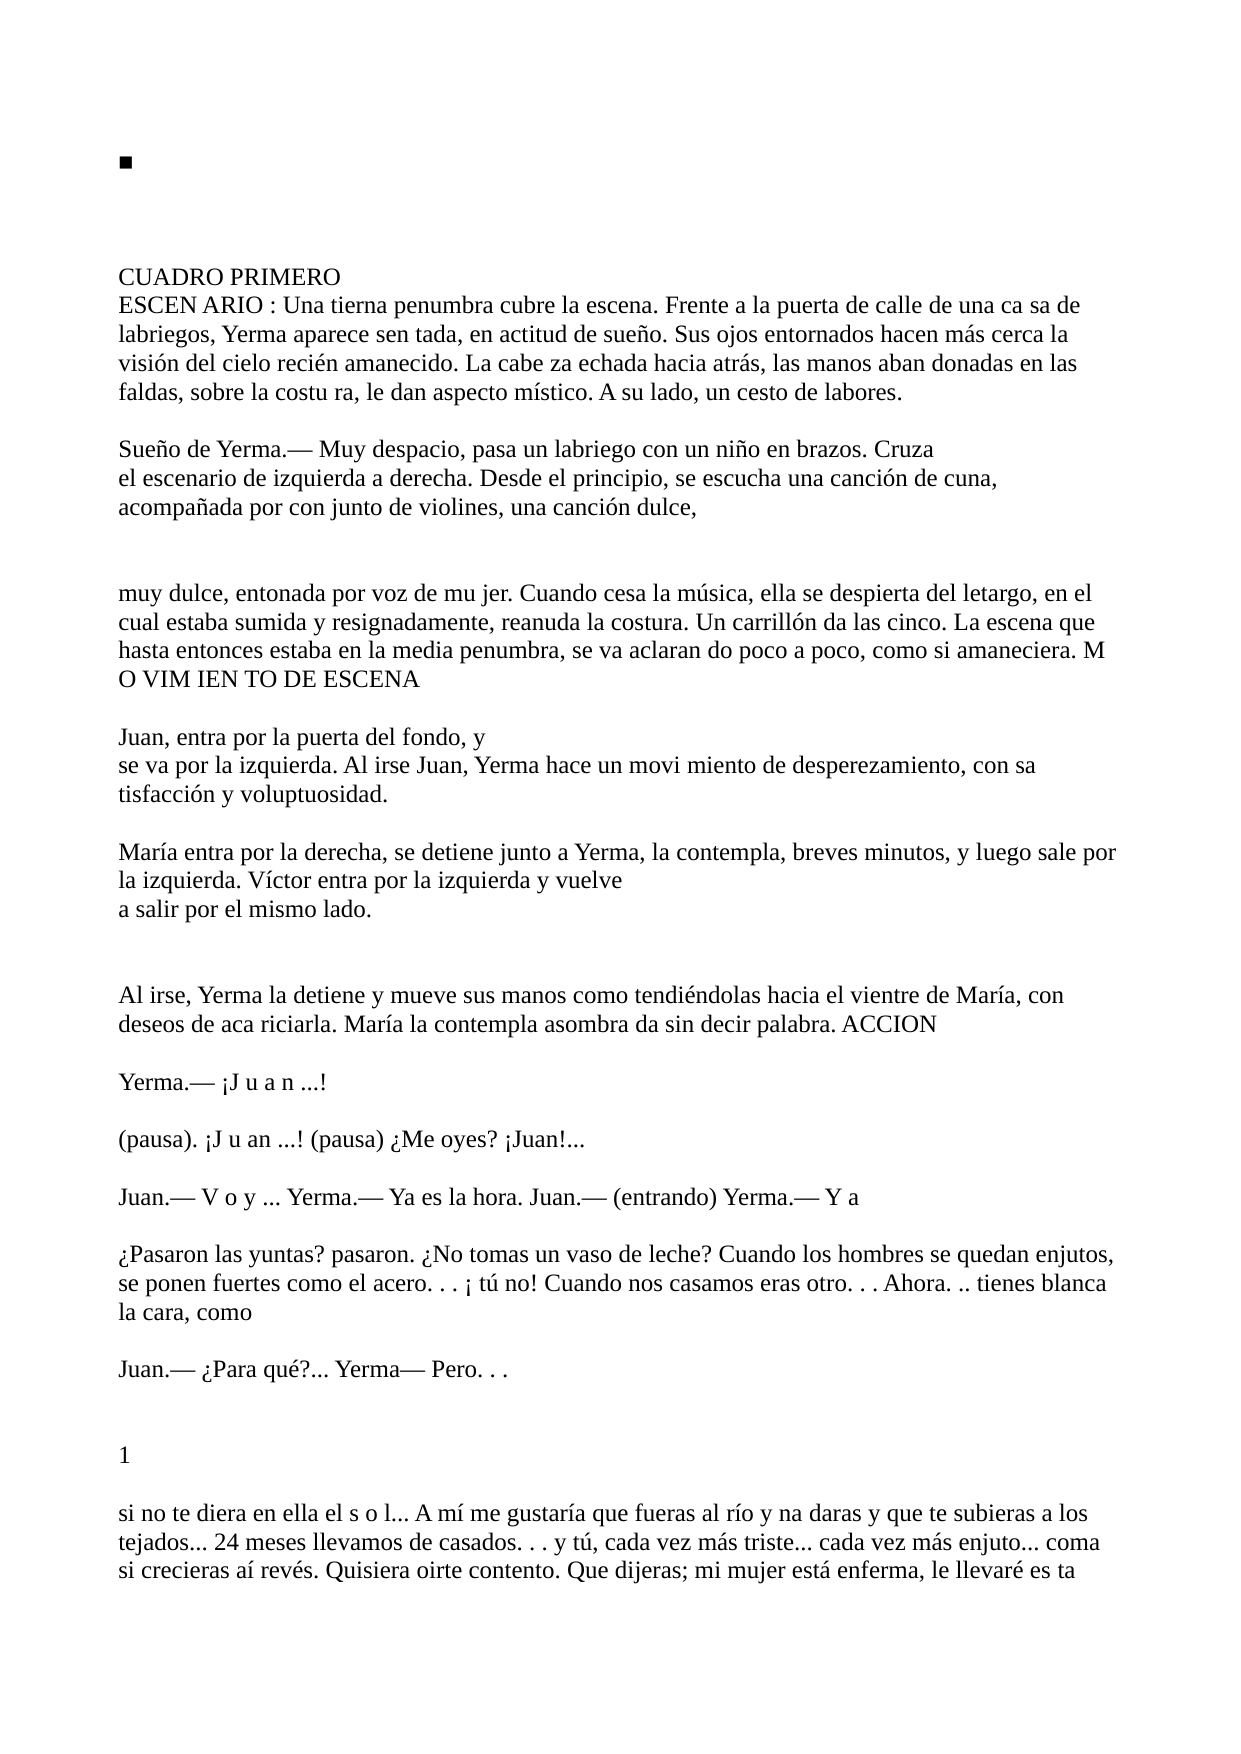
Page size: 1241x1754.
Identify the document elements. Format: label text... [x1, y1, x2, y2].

text Juan, entra por la puerta del fondo, y [118, 722, 1122, 751]
text Juan.— ¿Para qué?... Yerma— Pero. . . [118, 1354, 1122, 1383]
text ESCEN ARIO : Una tierna penumbra cubre la escena. Frente a la puerta de calle de una ca­ sa de labriegos, Yerma aparece sen­ tada, en actitud de sueño. Sus ojos entornados hacen más cerca la visión del cielo recién amanecido. La cabe­ za echada hacia atrás, las manos aban­ donadas en las faldas, sobre la costu­ ra, le dan aspecto místico. A su lado, un cesto de labores. [118, 291, 1122, 406]
text ■ [118, 147, 1122, 176]
text ¿Pasaron las yuntas? pasaron. ¿No tomas un vaso de leche? Cuando los hombres se quedan enjutos, se ponen fuertes como el acero. . . ¡ tú no! Cuando nos casamos eras otro. . . Ahora. .. tienes blanca la cara, como [118, 1239, 1122, 1326]
text el escenario de izquierda a derecha. Desde el principio, se escucha una canción de cuna, acompañada por con­ junto de violines, una canción dulce, [118, 463, 1122, 521]
text María entra por la derecha, se detiene junto a Yerma, la contempla, breves minutos, y luego sale por la izquierda. Víctor entra por la izquierda y vuelve [118, 837, 1122, 894]
text Juan.— V o y ... Yerma.— Ya es la hora. Juan.— (entrando) Yerma.— Y a [118, 1182, 1122, 1211]
text a salir por el mismo lado. [118, 894, 1122, 923]
text se va por la izquierda. Al irse Juan, Yerma hace un movi­ miento de desperezamiento, con sa­ tisfacción y voluptuosidad. [118, 751, 1122, 808]
text CUADRO PRIMERO [118, 262, 1122, 291]
text muy dulce, entonada por voz de mu­ jer. Cuando cesa la música, ella se despierta del letargo, en el cual estaba sumida y resignadamente, reanuda la costura. Un carrillón da las cinco. La escena que hasta entonces estaba en la media penumbra, se va aclaran­ do poco a poco, como si amaneciera. M O VIM IEN TO DE ESCENA [118, 578, 1122, 693]
text Sueño de Yerma.— Muy despacio, pasa un labriego con un niño en brazos. Cruza [118, 434, 1122, 463]
text Yerma.— ¡J u a n ...! [118, 1067, 1122, 1096]
text (pausa). ¡J u an ...! (pausa) ¿Me oyes? ¡Juan!... [118, 1124, 1122, 1153]
text 1 [118, 1441, 1122, 1469]
text si no te diera en ella el s o l... A mí me gustaría que fueras al río y na­ daras y que te subieras a los tejados... 24 meses llevamos de casados. . . y tú, cada vez más triste... cada vez más enjuto... coma si crecieras aí revés. Quisiera oirte contento. Que dijeras; mi mujer está enferma, le llevaré es­ ta [118, 1498, 1122, 1584]
text Al irse, Yerma la detiene y mueve sus manos como tendiéndolas hacia el vientre de María, con deseos de aca­ riciarla. María la contempla asombra­ da sin decir palabra. ACCION [118, 981, 1122, 1038]
